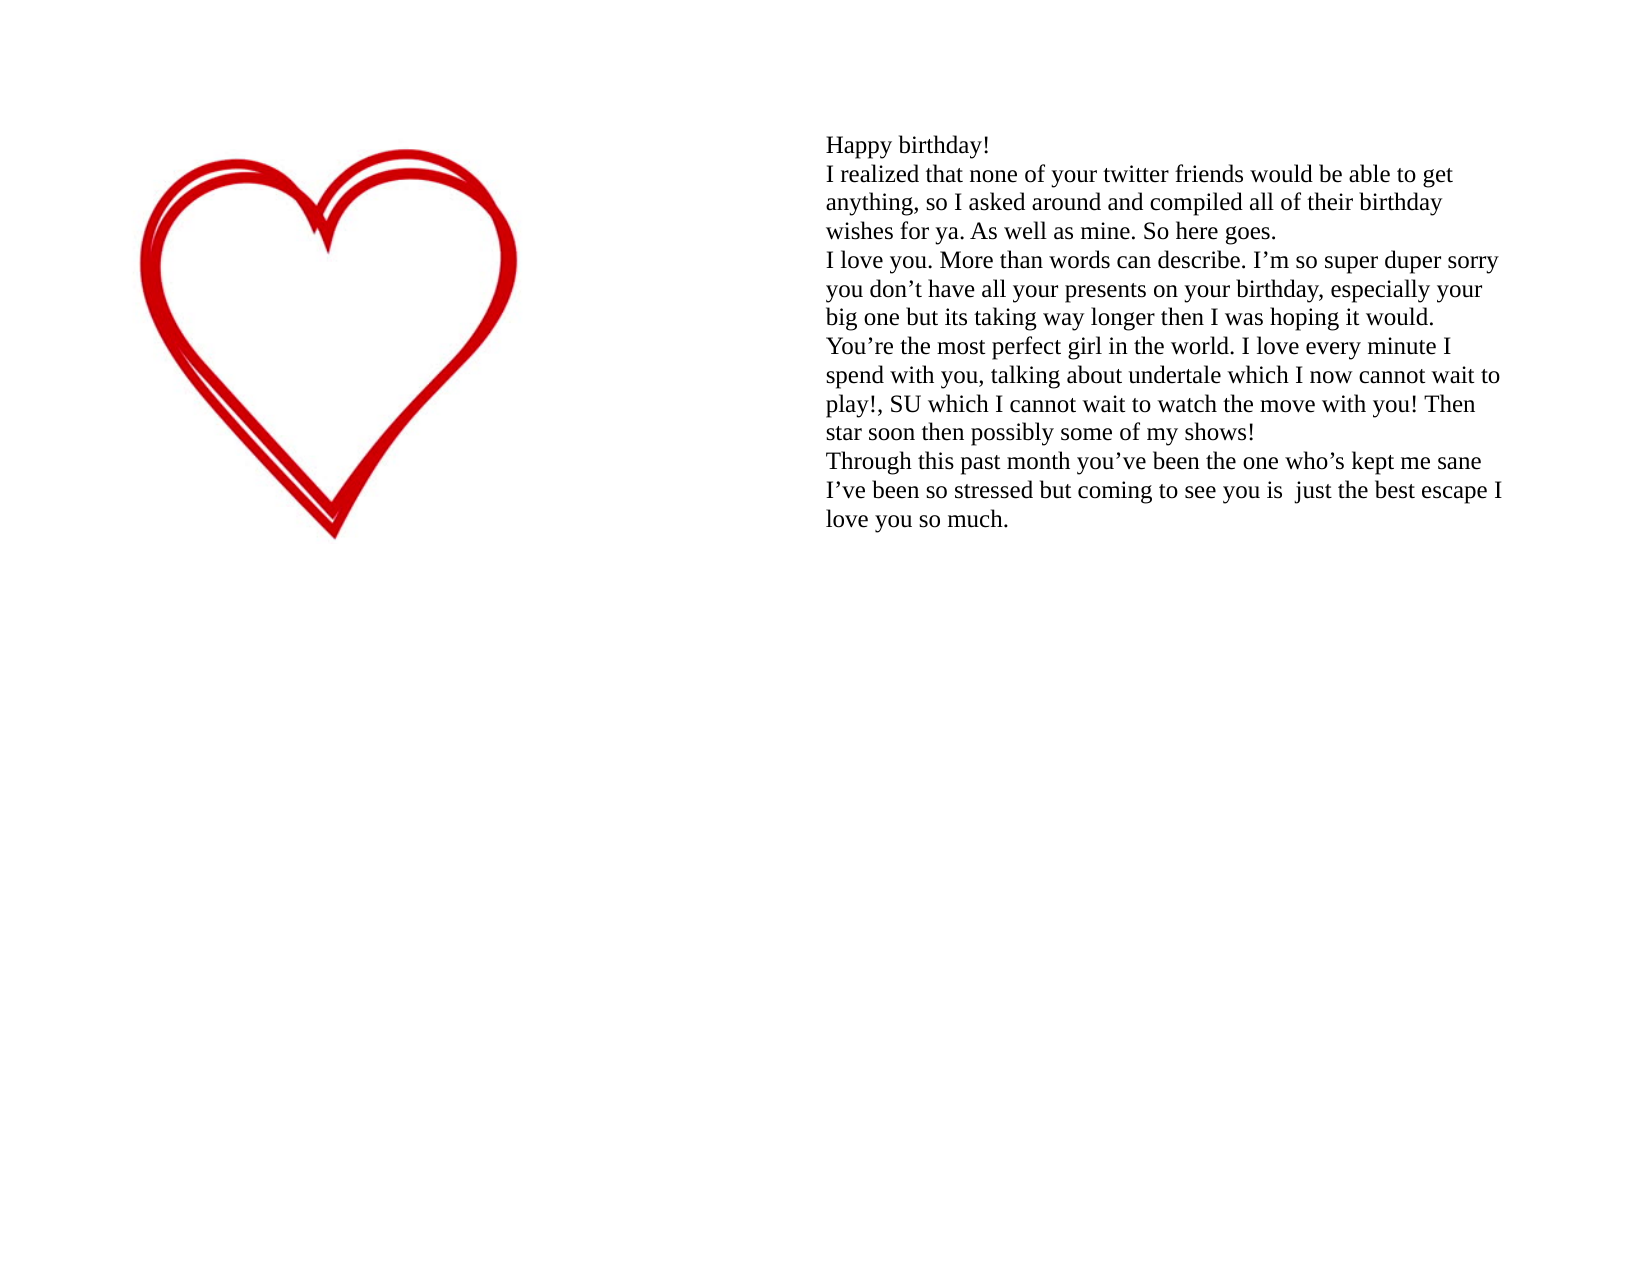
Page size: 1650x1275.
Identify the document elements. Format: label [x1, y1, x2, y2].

picture [126, 130, 544, 544]
